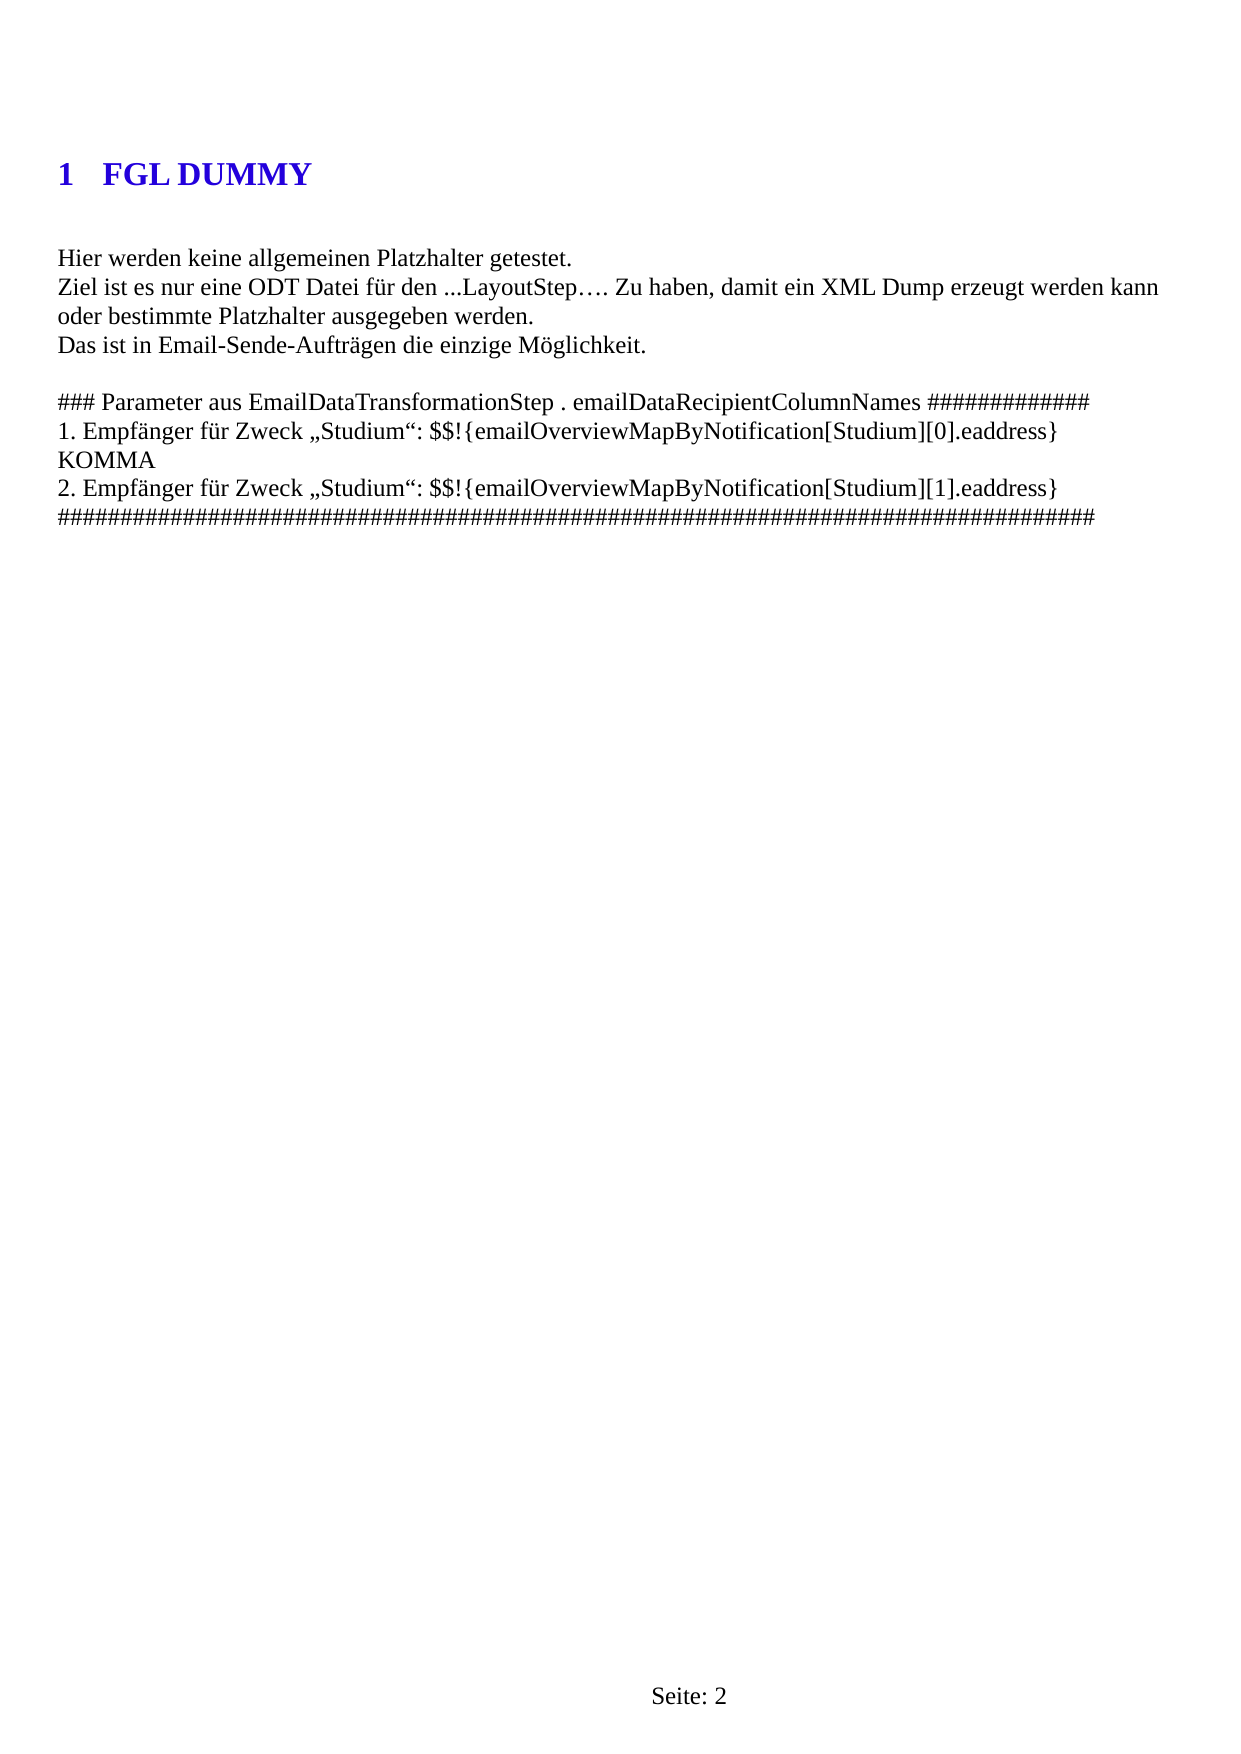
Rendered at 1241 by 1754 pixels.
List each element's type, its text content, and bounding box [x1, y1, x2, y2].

text Hier werden keine allgemeinen Platzhalter getestet. [57, 243, 1184, 272]
subtitle FGL DUMMY [57, 154, 1184, 231]
text 1. Empfänger für Zweck „Studium“: $$!{emailOverviewMapByNotification[Studium][0].eaddress} [57, 416, 1184, 445]
text ################################################################################### [57, 502, 1184, 560]
text 2. Empfänger für Zweck „Studium“: $$!{emailOverviewMapByNotification[Studium][1].eaddress} [57, 473, 1184, 502]
text Das ist in Email-Sende-Aufträgen die einzige Möglichkeit. [57, 330, 1184, 358]
text KOMMA [57, 445, 1184, 473]
text Ziel ist es nur eine ODT Datei für den ...LayoutStep…. Zu haben, damit ein XML Dump erzeugt werden kann oder bestimmte Platzhalter ausgegeben werden. [57, 272, 1184, 330]
text ### Parameter aus EmailDataTransformationStep . emailDataRecipientColumnNames ############# [57, 387, 1184, 416]
